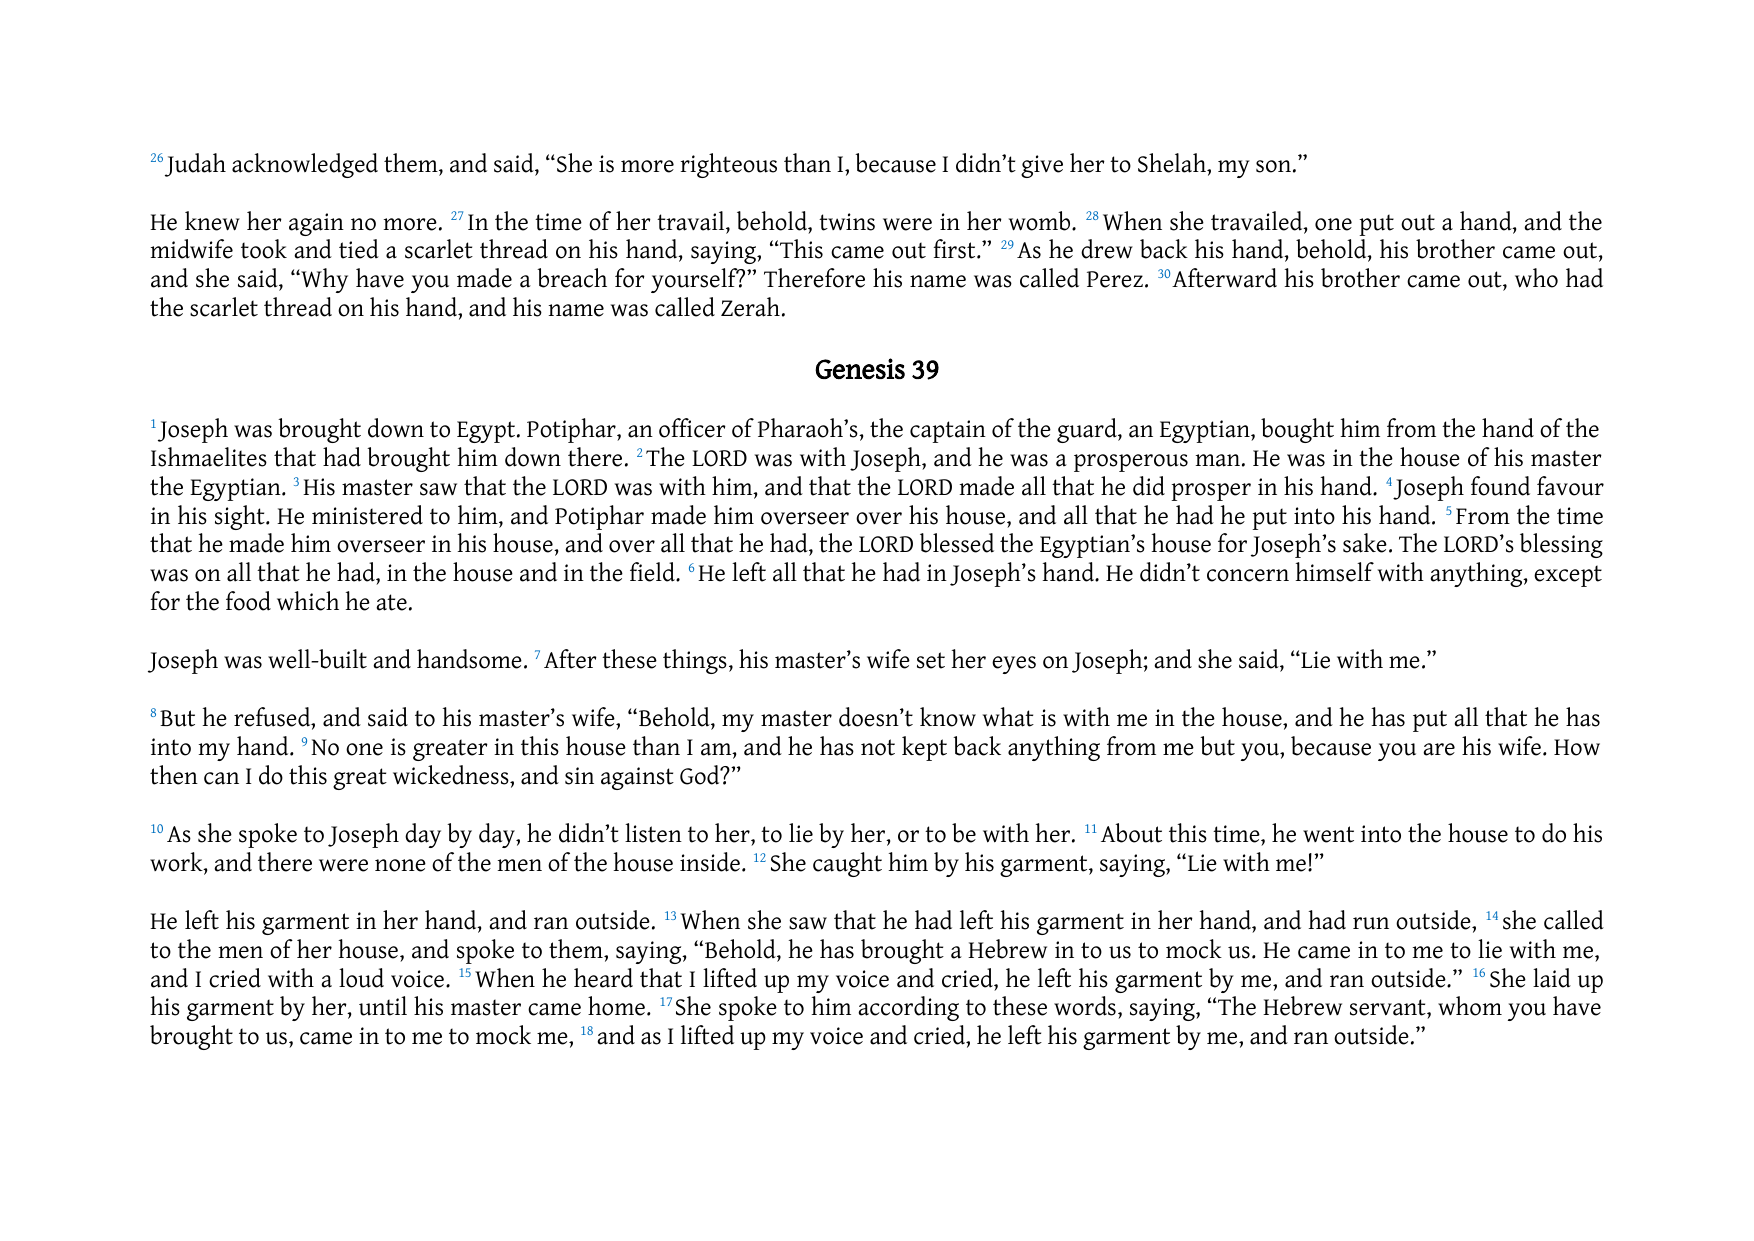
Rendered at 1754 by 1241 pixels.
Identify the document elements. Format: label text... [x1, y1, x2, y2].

text Genesis 39 [150, 353, 1604, 386]
text 1 Joseph was brought down to Egypt. Potiphar, an officer of Pharaoh’s, the captain of the guard, an Egyptian, bought him from the hand of the Ishmaelites that had brought him down there. 2 The LORD was with Joseph, and he was a prosperous man. He was in the house of his master the Egyptian. 3 His master saw that the LORD was with him, and that the LORD made all that he did prosper in his hand. 4 Joseph found favour in his sight. He ministered to him, and Potiphar made him overseer over his house, and all that he had he put into his hand. 5 From the time that he made him overseer in his house, and over all that he had, the LORD blessed the Egyptian’s house for Joseph’s sake. The LORD’s blessing was on all that he had, in the house and in the field. 6 He left all that he had in Joseph’s hand. He didn’t concern himself with anything, except for the food which he ate. [150, 416, 1604, 617]
text 26 Judah acknowledged them, and said, “She is more righteous than I, because I didn’t give her to Shelah, my son.” [150, 150, 1604, 179]
text 10 As she spoke to Joseph day by day, he didn’t listen to her, to lie by her, or to be with her. 11 About this time, he went into the house to do his work, and there were none of the men of the house inside. 12 She caught him by his garment, saying, “Lie with me!” [150, 820, 1604, 878]
text He left his garment in her hand, and ran outside. 13 When she saw that he had left his garment in her hand, and had run outside, 14 she called to the men of her house, and spoke to them, saying, “Behold, he has brought a Hebrew in to us to mock us. He came in to me to lie with me, and I cried with a loud voice. 15 When he heard that I lifted up my voice and cried, he left his garment by me, and ran outside.” 16 She laid up his garment by her, until his master came home. 17 She spoke to him according to these words, saying, “The Hebrew servant, whom you have brought to us, came in to me to mock me, 18 and as I lifted up my voice and cried, he left his garment by me, and ran outside.” [150, 907, 1604, 1052]
text 8 But he refused, and said to his master’s wife, “Behold, my master doesn’t know what is with me in the house, and he has put all that he has into my hand. 9 No one is greater in this house than I am, and he has not kept back anything from me but you, because you are his wife. How then can I do this great wickedness, and sin against God?” [150, 705, 1604, 791]
text He knew her again no more. 27 In the time of her travail, behold, twins were in her womb. 28 When she travailed, one put out a hand, and the midwife took and tied a scarlet thread on his hand, saying, “This came out first.” 29 As he drew back his hand, behold, his brother came out, and she said, “Why have you made a breach for yourself?” Therefore his name was called Perez. 30 Afterward his brother came out, who had the scarlet thread on his hand, and his name was called Zerah. [150, 208, 1604, 323]
text Joseph was well-built and handsome. 7 After these things, his master’s wife set her eyes on Joseph; and she said, “Lie with me.” [150, 647, 1604, 676]
